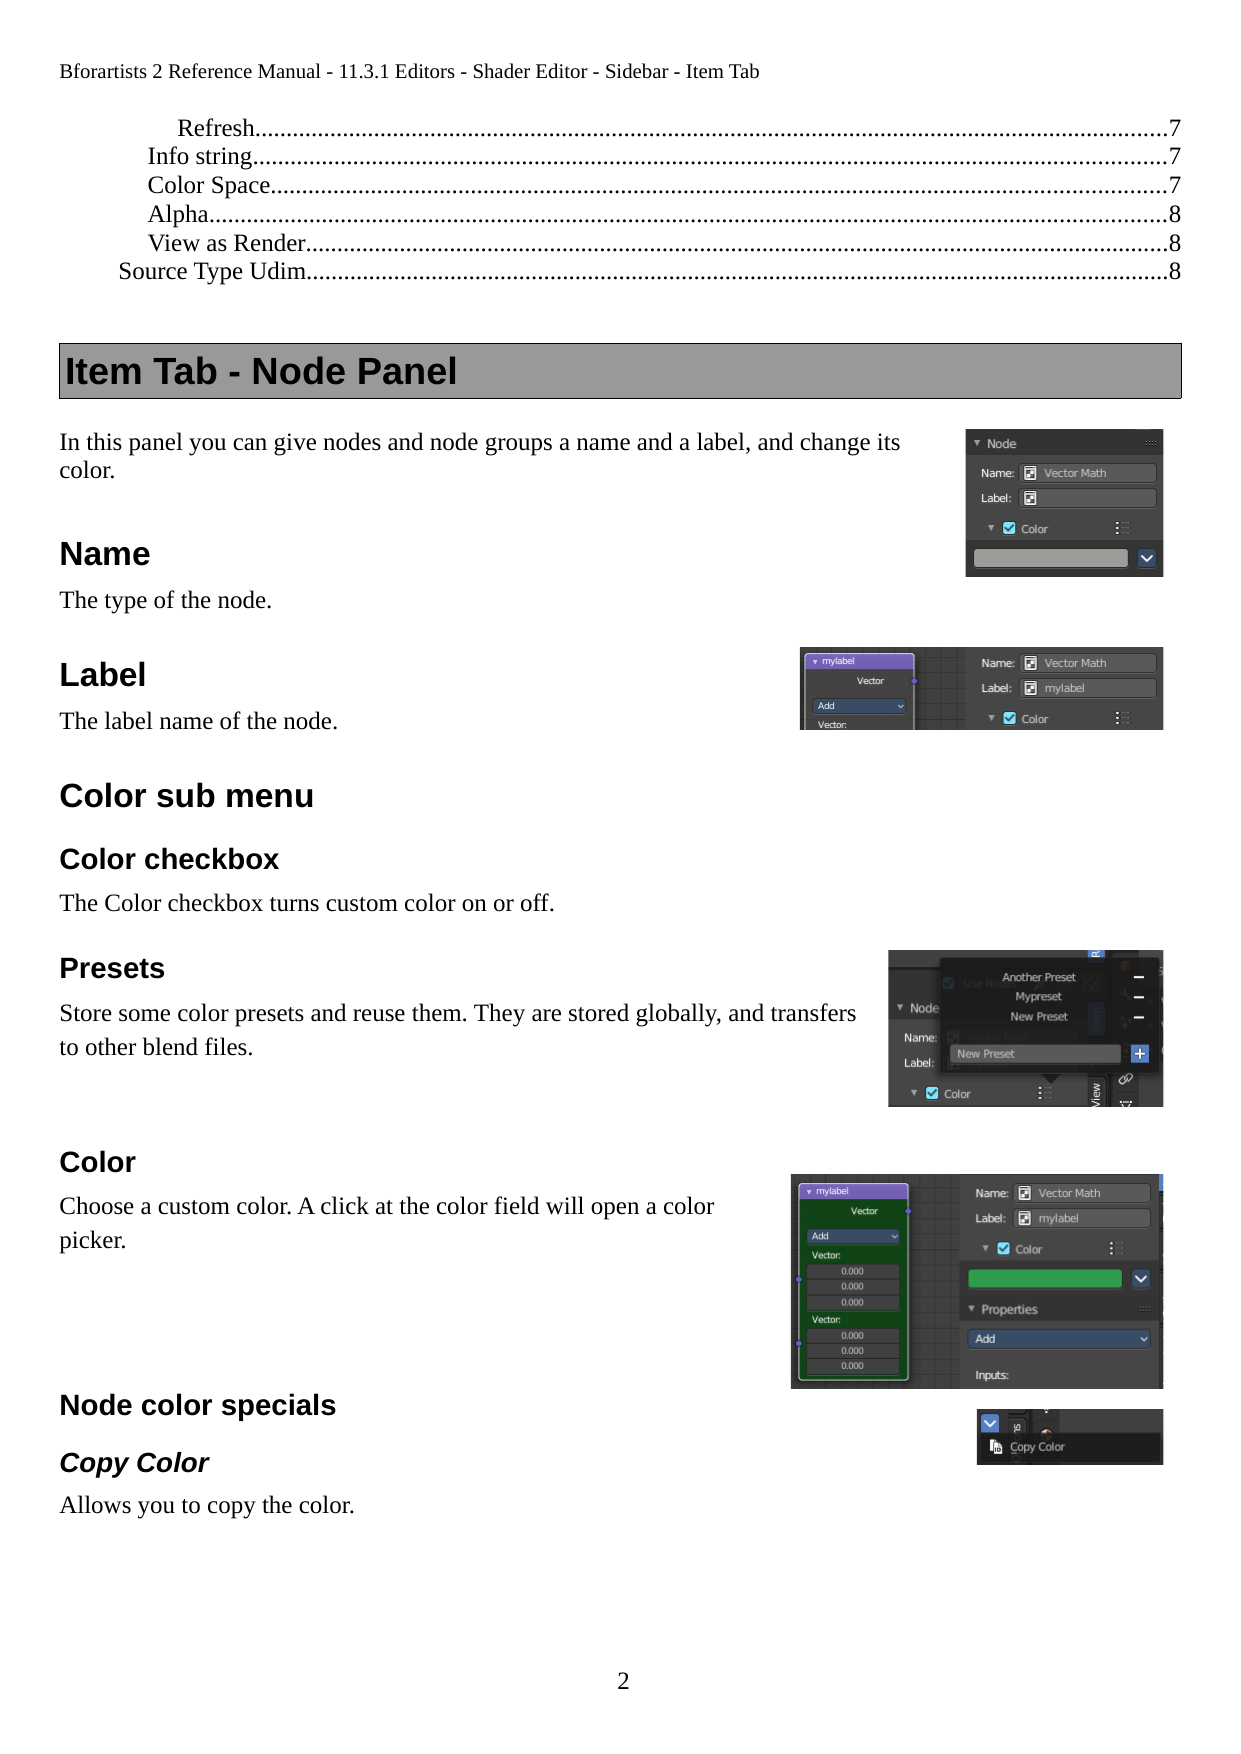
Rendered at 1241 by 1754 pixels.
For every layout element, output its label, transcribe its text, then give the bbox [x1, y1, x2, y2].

text Store some color presets and reuse them. They are stored globally, and transfers to other blend files. [59, 998, 888, 1061]
subtitle Copy Color [59, 1446, 1181, 1478]
subtitle Presets [59, 951, 888, 985]
text The label name of the node. [59, 706, 1181, 735]
picture [799, 647, 1164, 730]
table_header Item Tab - Node Panel [60, 344, 1181, 398]
subtitle Color sub menu [59, 776, 1181, 814]
picture [976, 1409, 1164, 1465]
picture [888, 950, 1164, 1107]
subtitle Label [59, 655, 799, 693]
subtitle [1164, 655, 1181, 693]
picture [965, 429, 1164, 577]
subtitle Node color specials [59, 1387, 1181, 1421]
text Choose a custom color. A click at the color field will open a color picker. [59, 1191, 790, 1254]
text The type of the node. [59, 585, 1181, 614]
picture [790, 1174, 1164, 1389]
subtitle Name [59, 534, 965, 572]
subtitle [1164, 951, 1181, 985]
text Info string 7 [147, 141, 1181, 170]
text Source Type Udim 8 [118, 256, 1181, 285]
text In this panel you can give nodes and node groups a name and a label, and change its color. [59, 427, 1181, 484]
subtitle Color [59, 1145, 1181, 1179]
subtitle Color checkbox [59, 842, 1181, 875]
text View as Render 8 [147, 228, 1181, 256]
text Allows you to copy the color. [59, 1491, 1181, 1519]
text Color Space 7 [147, 170, 1181, 199]
text Refresh 7 [177, 113, 1181, 141]
text Alpha 8 [147, 199, 1181, 228]
text The Color checkbox turns custom color on or off. [59, 888, 1181, 917]
subtitle [1164, 534, 1181, 572]
